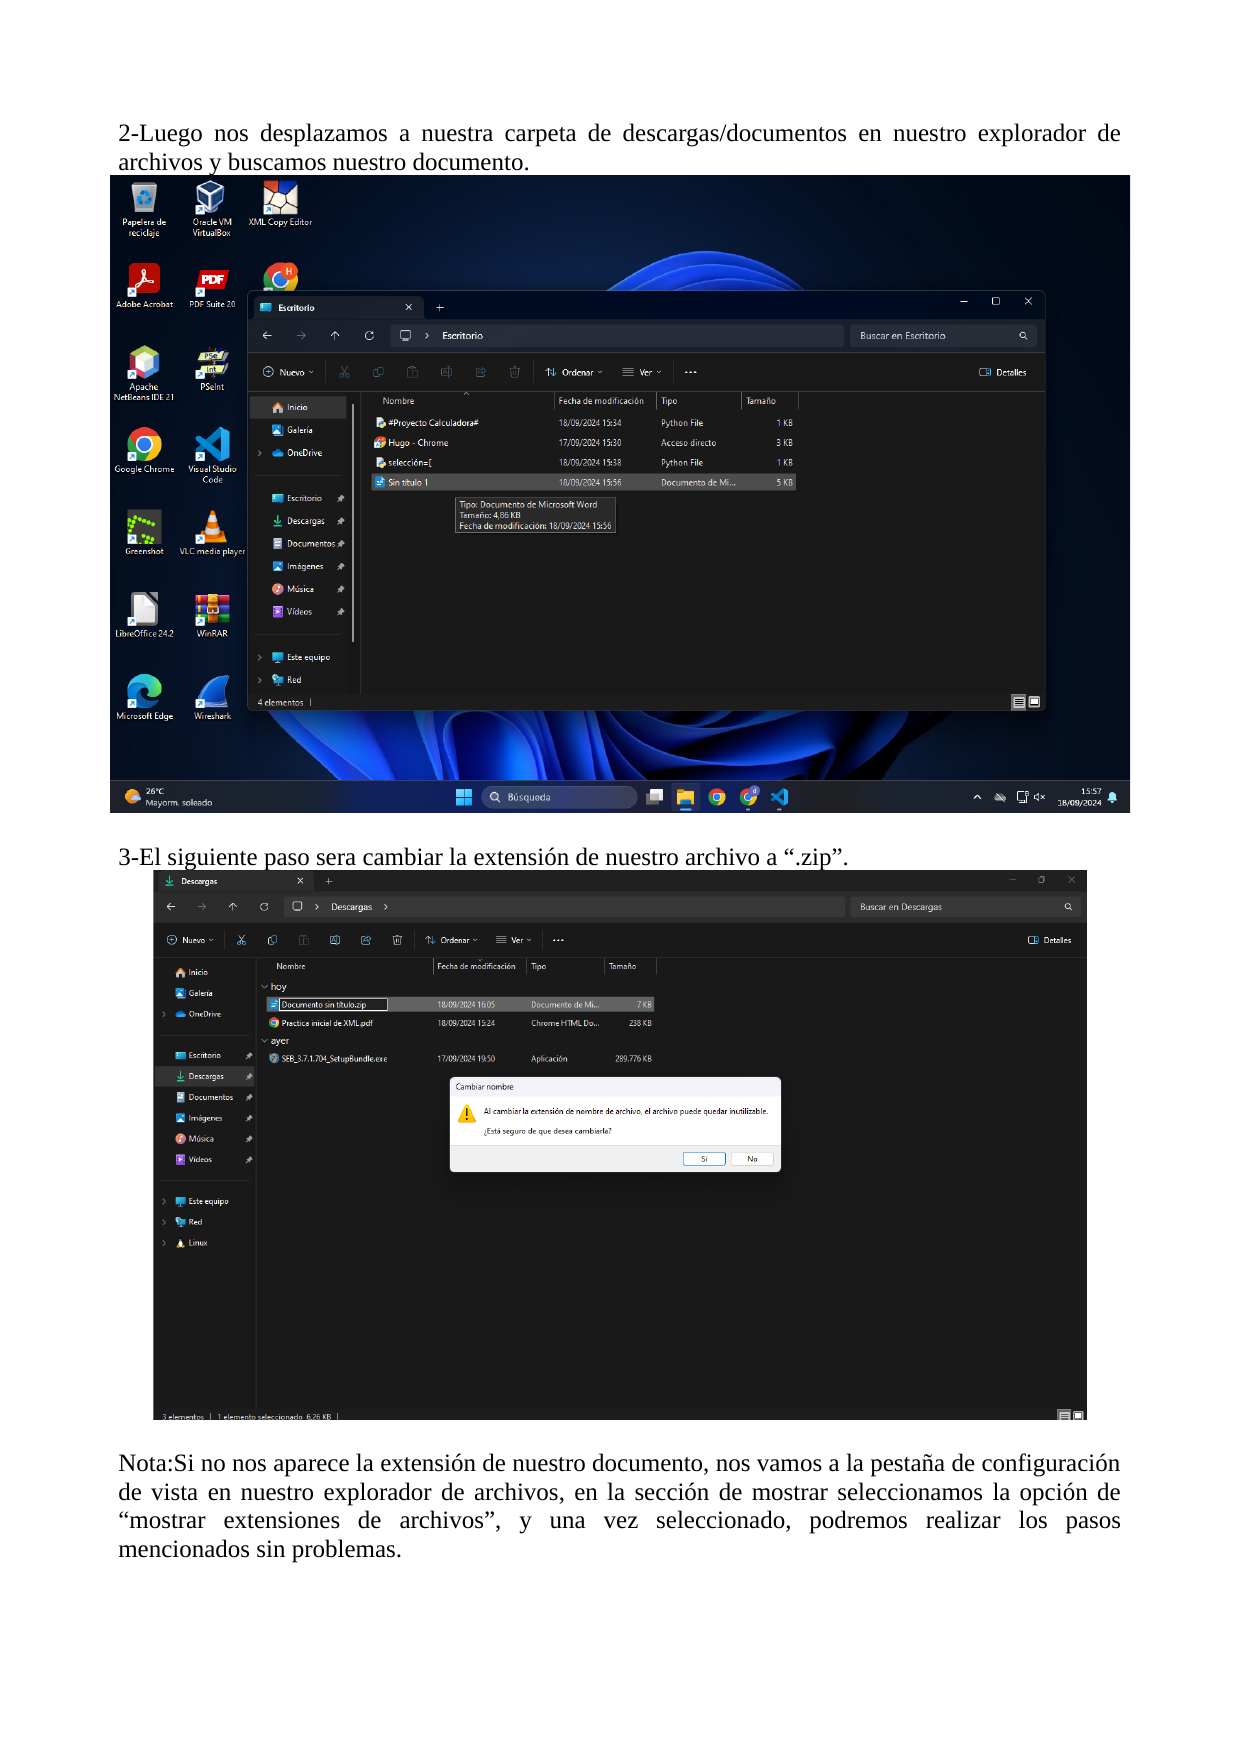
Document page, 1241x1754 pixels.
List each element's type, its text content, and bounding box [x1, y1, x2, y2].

text 3-El siguiente paso sera cambiar la extensión de nuestro archivo a “.zip”. [118, 842, 1122, 870]
picture [110, 175, 1131, 813]
text 2-Luego nos desplazamos a nuestra carpeta de descargas/documentos en nuestro explorador de archivos y buscamos nuestro documento. [118, 118, 1122, 175]
text Nota:Si no nos aparece la extensión de nuestro documento, nos vamos a la pestaña de configuración de vista en nuestro explorador de archivos, en la sección de mostrar seleccionamos la opción de “mostrar extensiones de archivos”, y una vez seleccionado, podremos realizar los pasos mencionados sin problemas. [118, 1448, 1122, 1563]
picture [153, 870, 1087, 1420]
